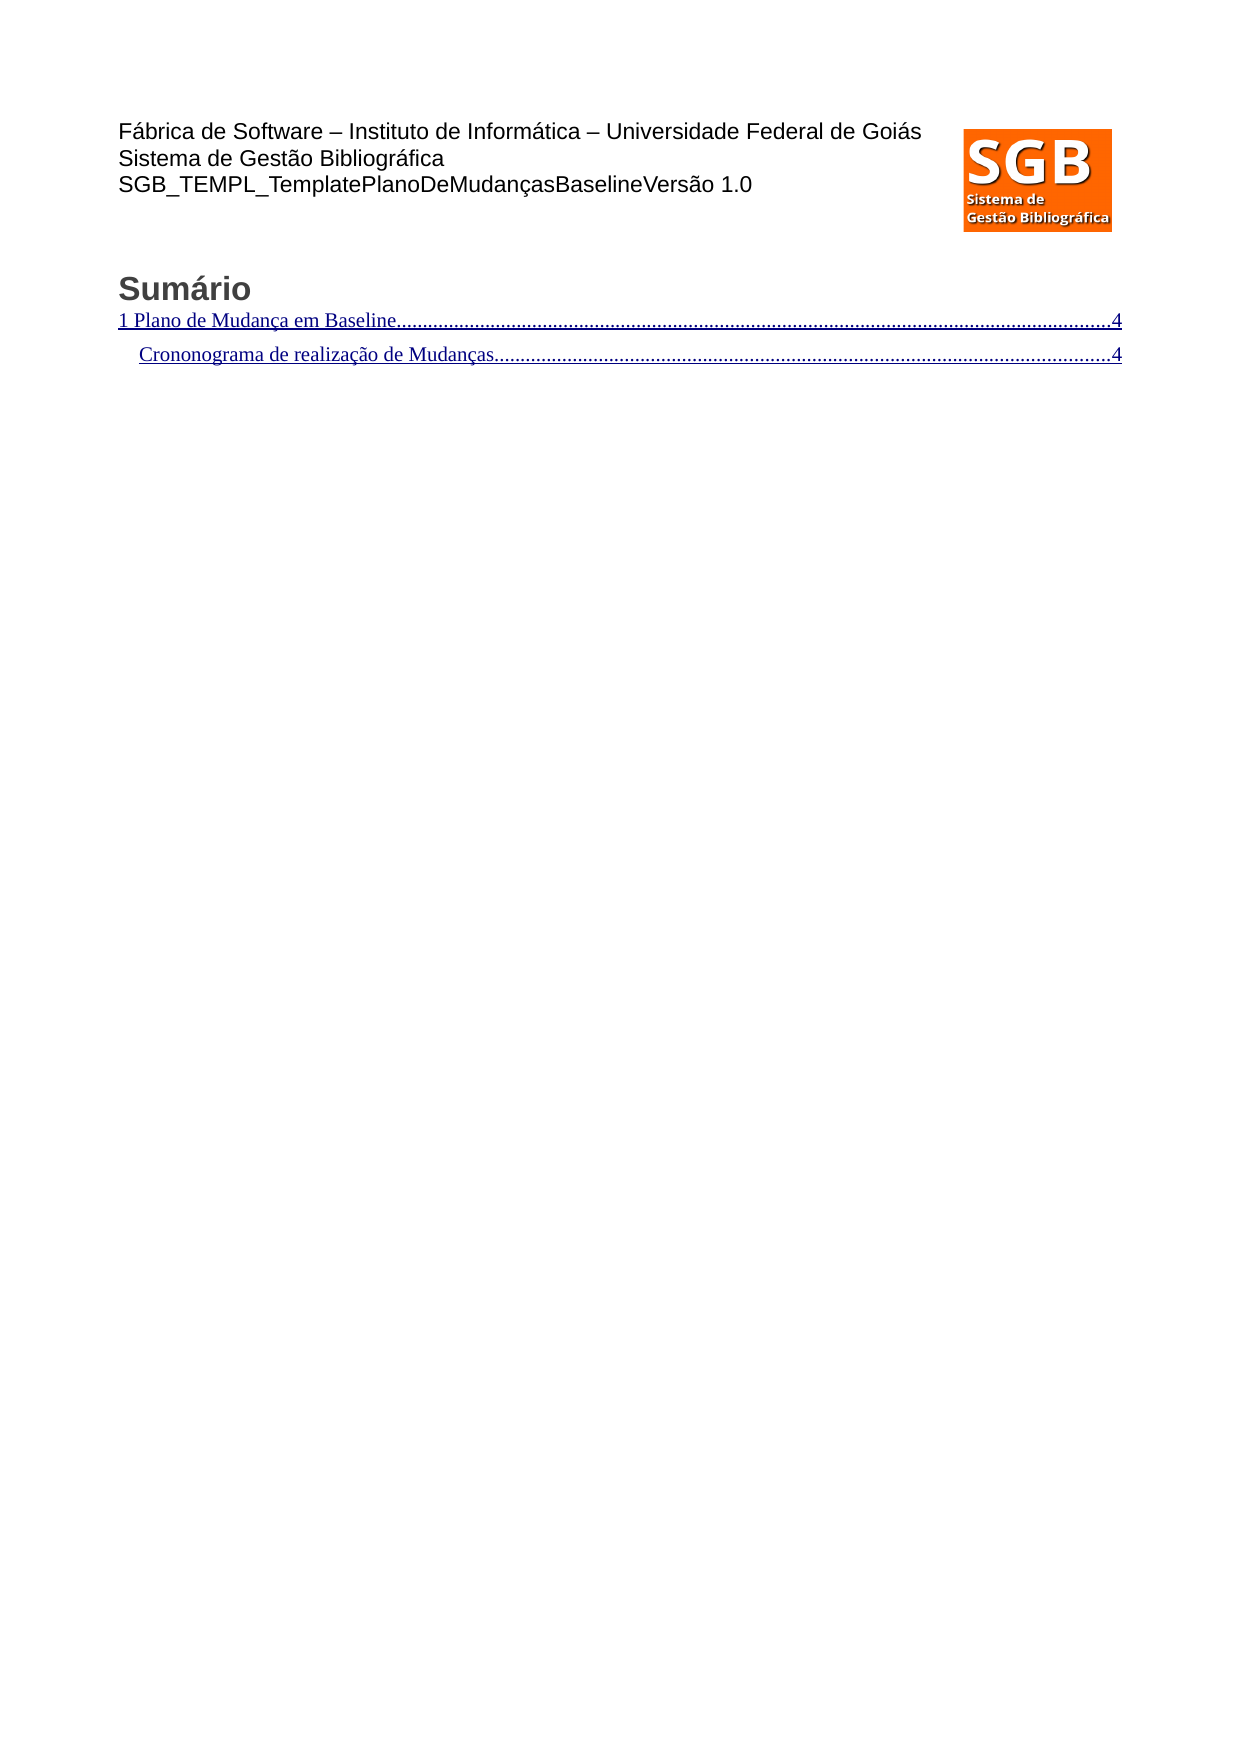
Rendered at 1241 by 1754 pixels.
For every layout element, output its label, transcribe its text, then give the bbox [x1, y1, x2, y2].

subtitle Sumário [118, 269, 1122, 308]
picture [963, 129, 1112, 232]
text 1 Plano de Mudança em Baseline 4 [118, 308, 1122, 328]
text Crononograma de realização de Mudanças 4 [139, 342, 1122, 363]
